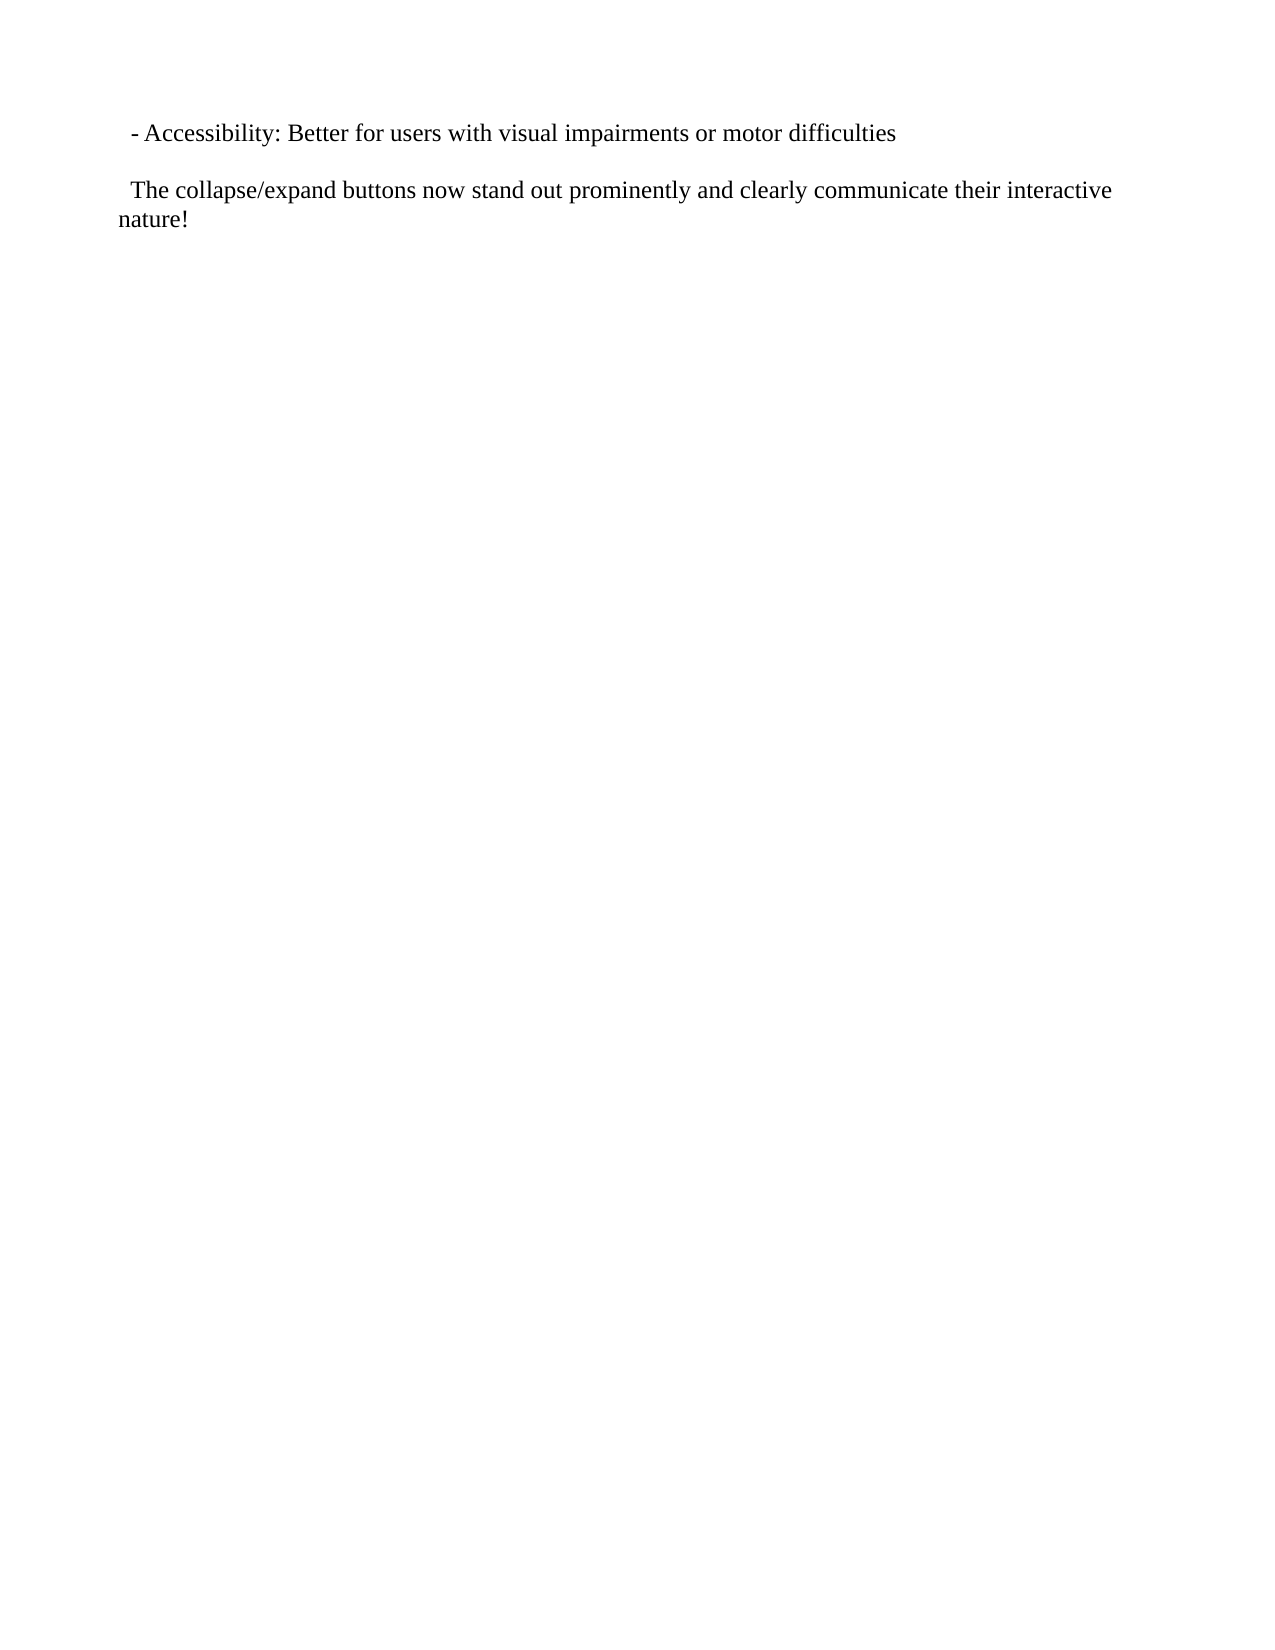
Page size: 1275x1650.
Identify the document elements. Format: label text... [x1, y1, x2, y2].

text The collapse/expand buttons now stand out prominently and clearly communicate their interactive nature! [118, 176, 1157, 233]
text - Accessibility: Better for users with visual impairments or motor difficulties [118, 118, 1157, 147]
